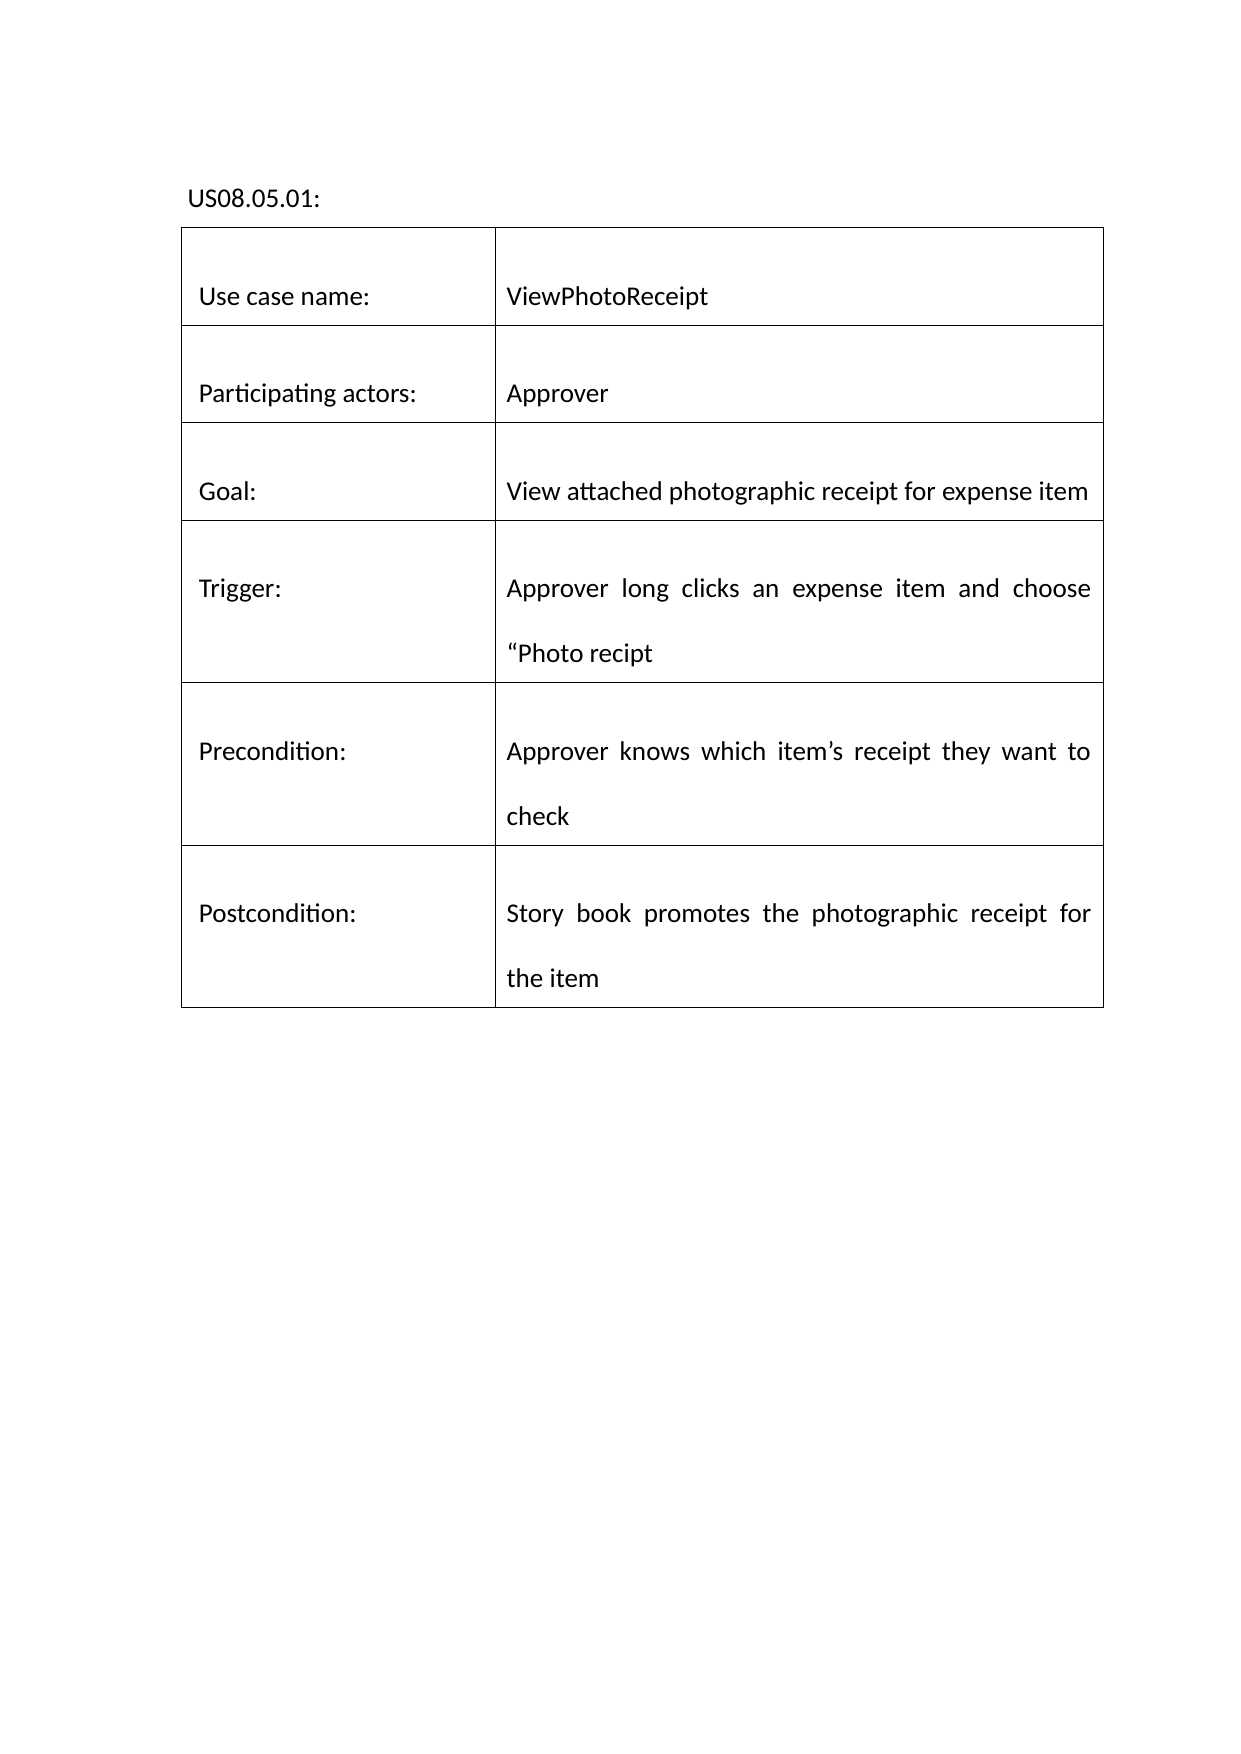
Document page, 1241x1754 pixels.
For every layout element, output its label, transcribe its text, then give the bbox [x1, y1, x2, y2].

table_cell Precondition: [182, 683, 495, 844]
table_cell Approver knows which item’s receipt they want to check [496, 683, 1103, 844]
table_cell Postcondition: [182, 846, 495, 1007]
table_cell Approver [496, 326, 1103, 422]
table_cell Participating actors: [182, 326, 495, 422]
table_cell Story book promotes the photographic receipt for the item [496, 846, 1103, 1007]
table_header Use case name: [182, 228, 495, 324]
table_cell Approver long clicks an expense item and choose “Photo recipt [496, 521, 1103, 682]
table_cell View attached photographic receipt for expense item [496, 423, 1103, 519]
table_cell Trigger: [182, 521, 495, 682]
table_cell Goal: [182, 423, 495, 519]
table_header ViewPhotoReceipt [496, 228, 1103, 324]
text US08.05.01: [187, 162, 1053, 227]
